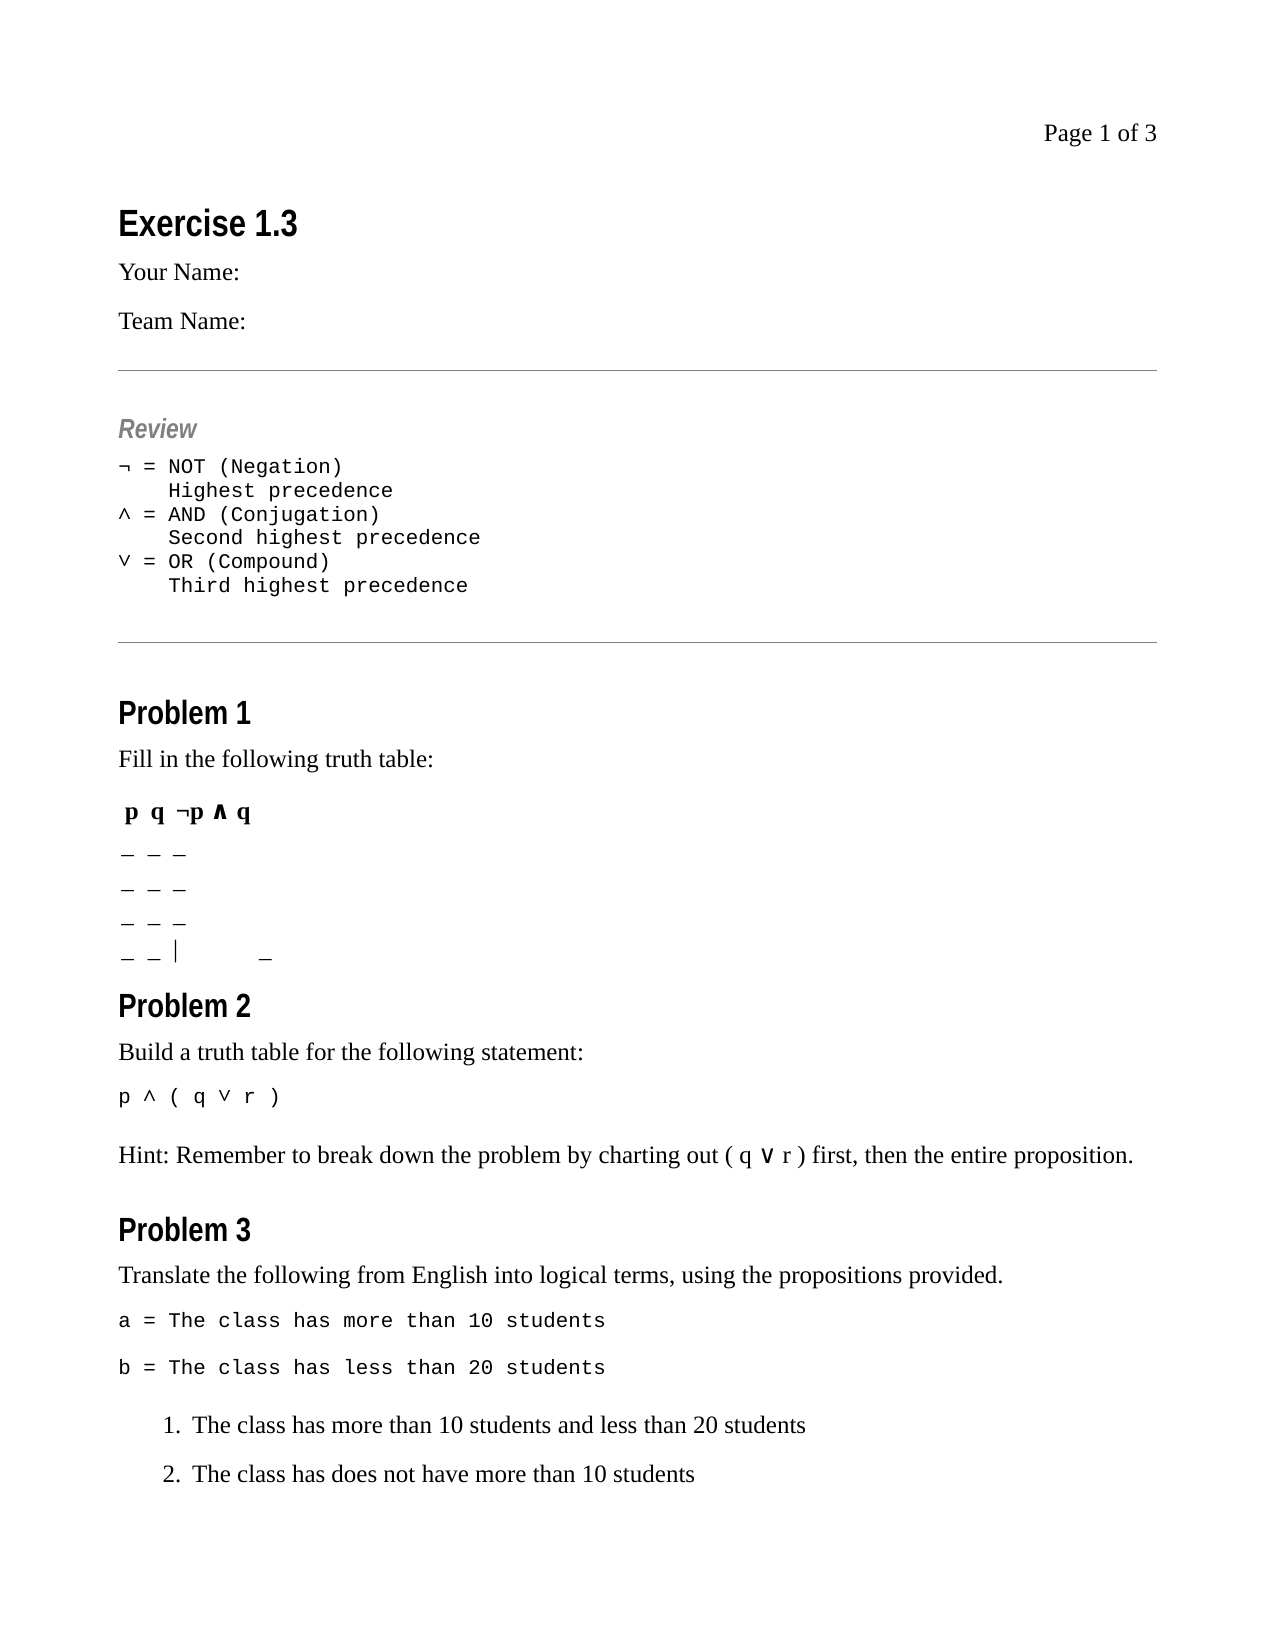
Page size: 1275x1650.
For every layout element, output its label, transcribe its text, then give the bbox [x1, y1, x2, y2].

table_cell _ [118, 828, 145, 862]
text Translate the following from English into logical terms, using the propositions provided. [118, 1261, 1157, 1289]
table_cell _ [170, 862, 256, 897]
text a = The class has more than 10 students [118, 1309, 1157, 1333]
table_cell _ [145, 828, 170, 862]
text ∧ = AND (Conjugation) [118, 504, 1157, 527]
table_header q [145, 793, 170, 827]
table_cell _ [118, 931, 145, 966]
text Third highest precedence [118, 575, 1157, 598]
text Second highest precedence [118, 527, 1157, 551]
subtitle Exercise 1.3 [118, 201, 1157, 245]
text Build a truth table for the following statement: [118, 1037, 1157, 1066]
table_header p [118, 793, 145, 827]
text b = The class has less than 20 students [118, 1357, 1157, 1381]
list The class has does not have more than 10 students [162, 1459, 1157, 1488]
text Highest precedence [118, 480, 1157, 504]
subtitle Review [118, 412, 1157, 444]
table_header ¬p ∧ q [170, 793, 256, 827]
table_header [256, 793, 284, 827]
table_cell [256, 828, 284, 862]
table_cell _ [145, 931, 170, 966]
text Team Name: [118, 306, 1157, 335]
text ¬ = NOT (Negation) [118, 456, 1157, 480]
text Hint: Remember to break down the problem by charting out ( q ∨ r ) first, then the entire proposition. [118, 1140, 1157, 1168]
text Fill in the following truth table: [118, 744, 1157, 772]
text Your Name: [118, 257, 1157, 286]
text ∨ = OR (Compound) [118, 551, 1157, 575]
subtitle Problem 1 [118, 693, 1157, 731]
subtitle Problem 3 [118, 1209, 1157, 1248]
table_cell | [170, 931, 256, 966]
table_cell [256, 897, 284, 931]
table_cell _ [170, 897, 256, 931]
list The class has more than 10 students and less than 20 students [162, 1410, 1157, 1439]
table_cell _ [170, 828, 256, 862]
table_cell [256, 862, 284, 897]
table_cell _ [118, 862, 145, 897]
subtitle Problem 2 [118, 987, 1157, 1025]
text p ∧ ( q ∨ r ) [118, 1087, 1157, 1110]
table_cell _ [256, 931, 284, 966]
table_cell _ [118, 897, 145, 931]
table_cell _ [145, 862, 170, 897]
table_cell _ [145, 897, 170, 931]
